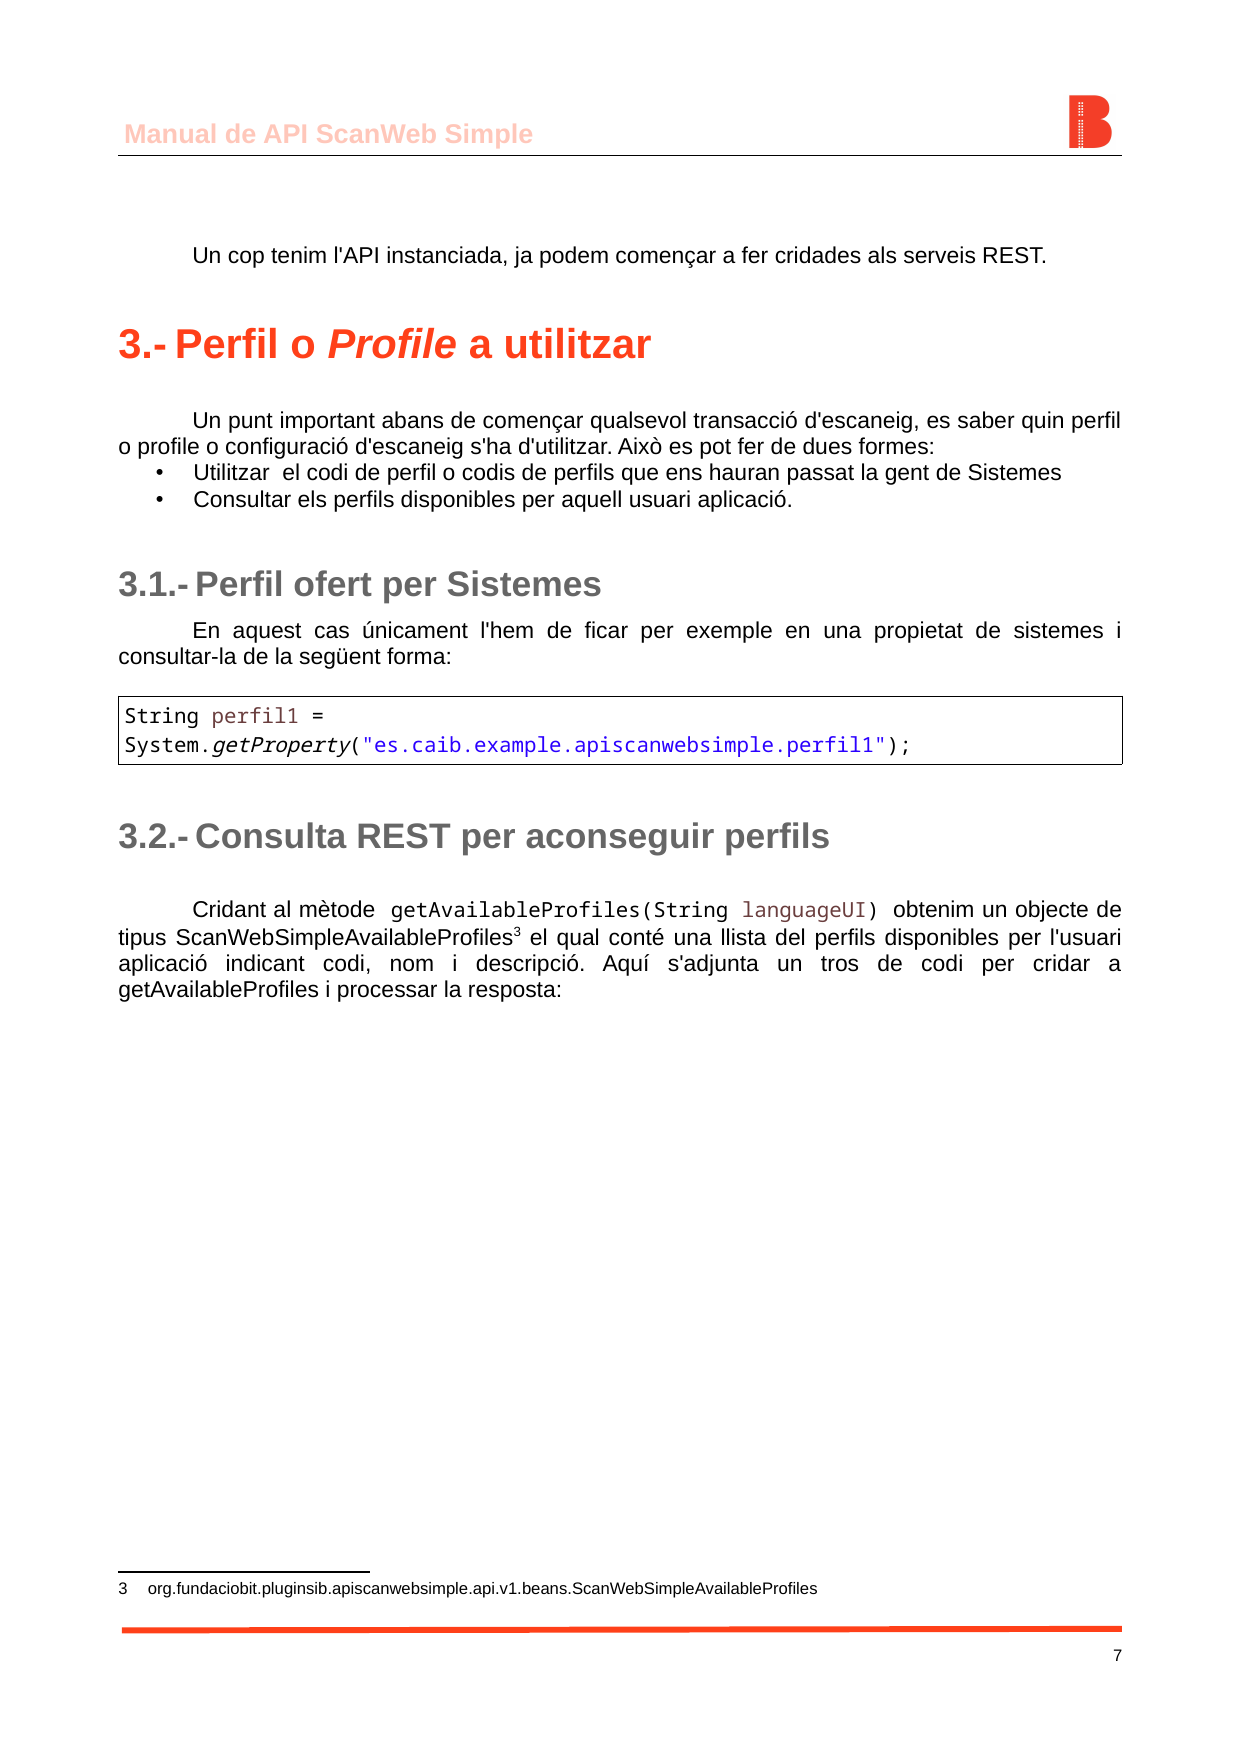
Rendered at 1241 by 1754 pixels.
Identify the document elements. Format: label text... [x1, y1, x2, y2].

text Un cop tenim l'API instanciada, ja podem començar a fer cridades als serveis REST. [118, 242, 1122, 268]
list Utilitzar el codi de perfil o codis de perfils que ens hauran passat la gent de Sistemes [156, 459, 1122, 486]
picture [1063, 94, 1117, 150]
text org.fundaciobit.pluginsib.apiscanwebsimple.api.v1.beans.ScanWebSimpleAvailableProfiles [118, 1578, 1122, 1598]
subtitle Consulta REST per aconseguir perfils [118, 816, 1122, 856]
text Cridant al mètode getAvailableProfiles(String languageUI) obtenim un objecte de tipus ScanWebSimpleAvailableProfiles el qual conté una llista del perfils disponibles per l'usuari aplicació indicant codi, nom i descripció. Aquí s'adjunta un tros de codi per cridar a getAvailableProfiles i processar la resposta: [118, 895, 1122, 1003]
list Consultar els perfils disponibles per aquell usuari aplicació. [156, 486, 1122, 512]
subtitle Perfil ofert per Sistemes [118, 563, 1122, 604]
text Un punt important abans de començar qualsevol transacció d'escaneig, es saber quin perfil o profile o configuració d'escaneig s'ha d'utilitzar. Això es pot fer de dues formes: [118, 407, 1122, 459]
text En aquest cas únicament l'hem de ficar per exemple en una propietat de sistemes i consultar-la de la següent forma: [118, 617, 1122, 669]
subtitle Perfil o Profile a utilitzar [118, 320, 1122, 368]
table_header String perfil1 = System.getProperty("es.caib.example.apiscanwebsimple.perfil1"); [119, 697, 1122, 764]
